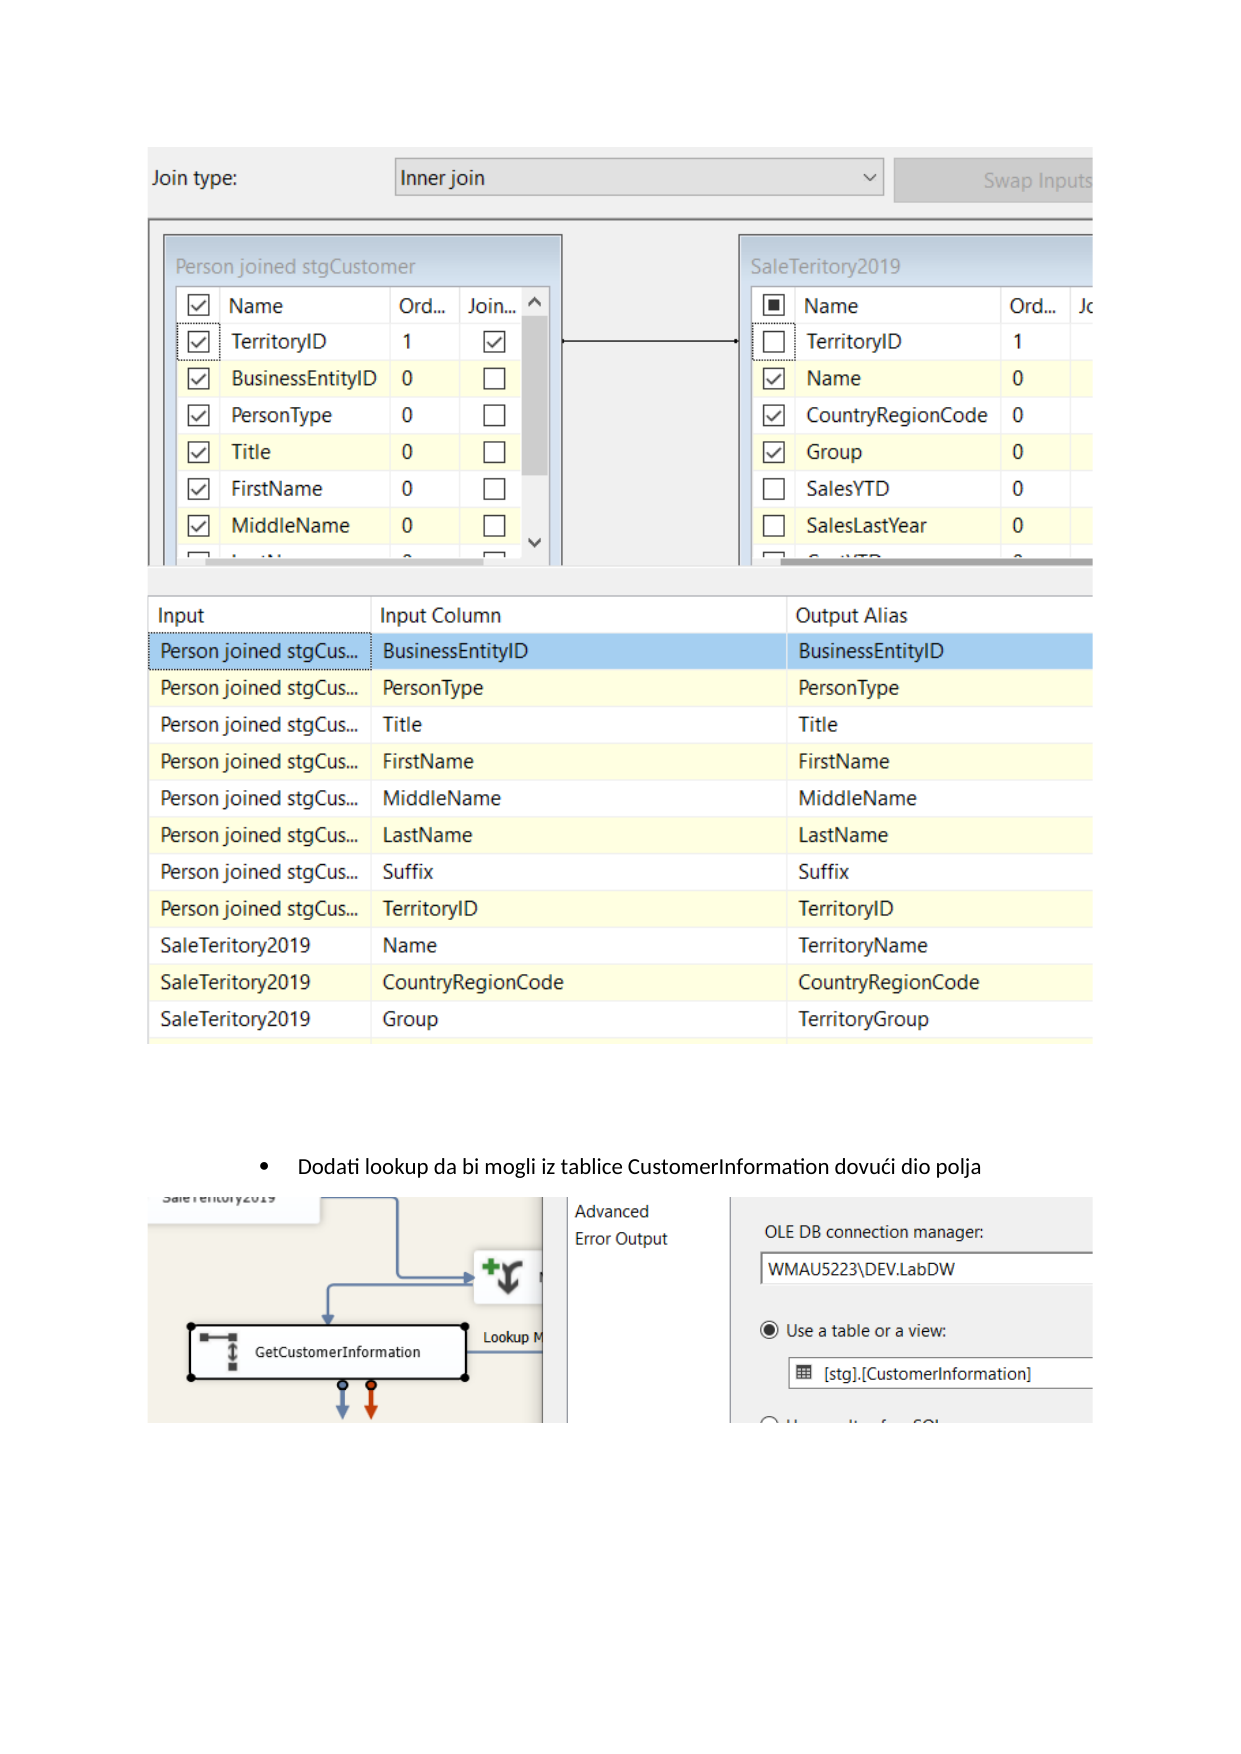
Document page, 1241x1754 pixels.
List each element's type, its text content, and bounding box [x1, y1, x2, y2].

list Dodati lookup da bi mogli iz tablice CustomerInformation dovući dio polja [260, 1152, 1093, 1180]
